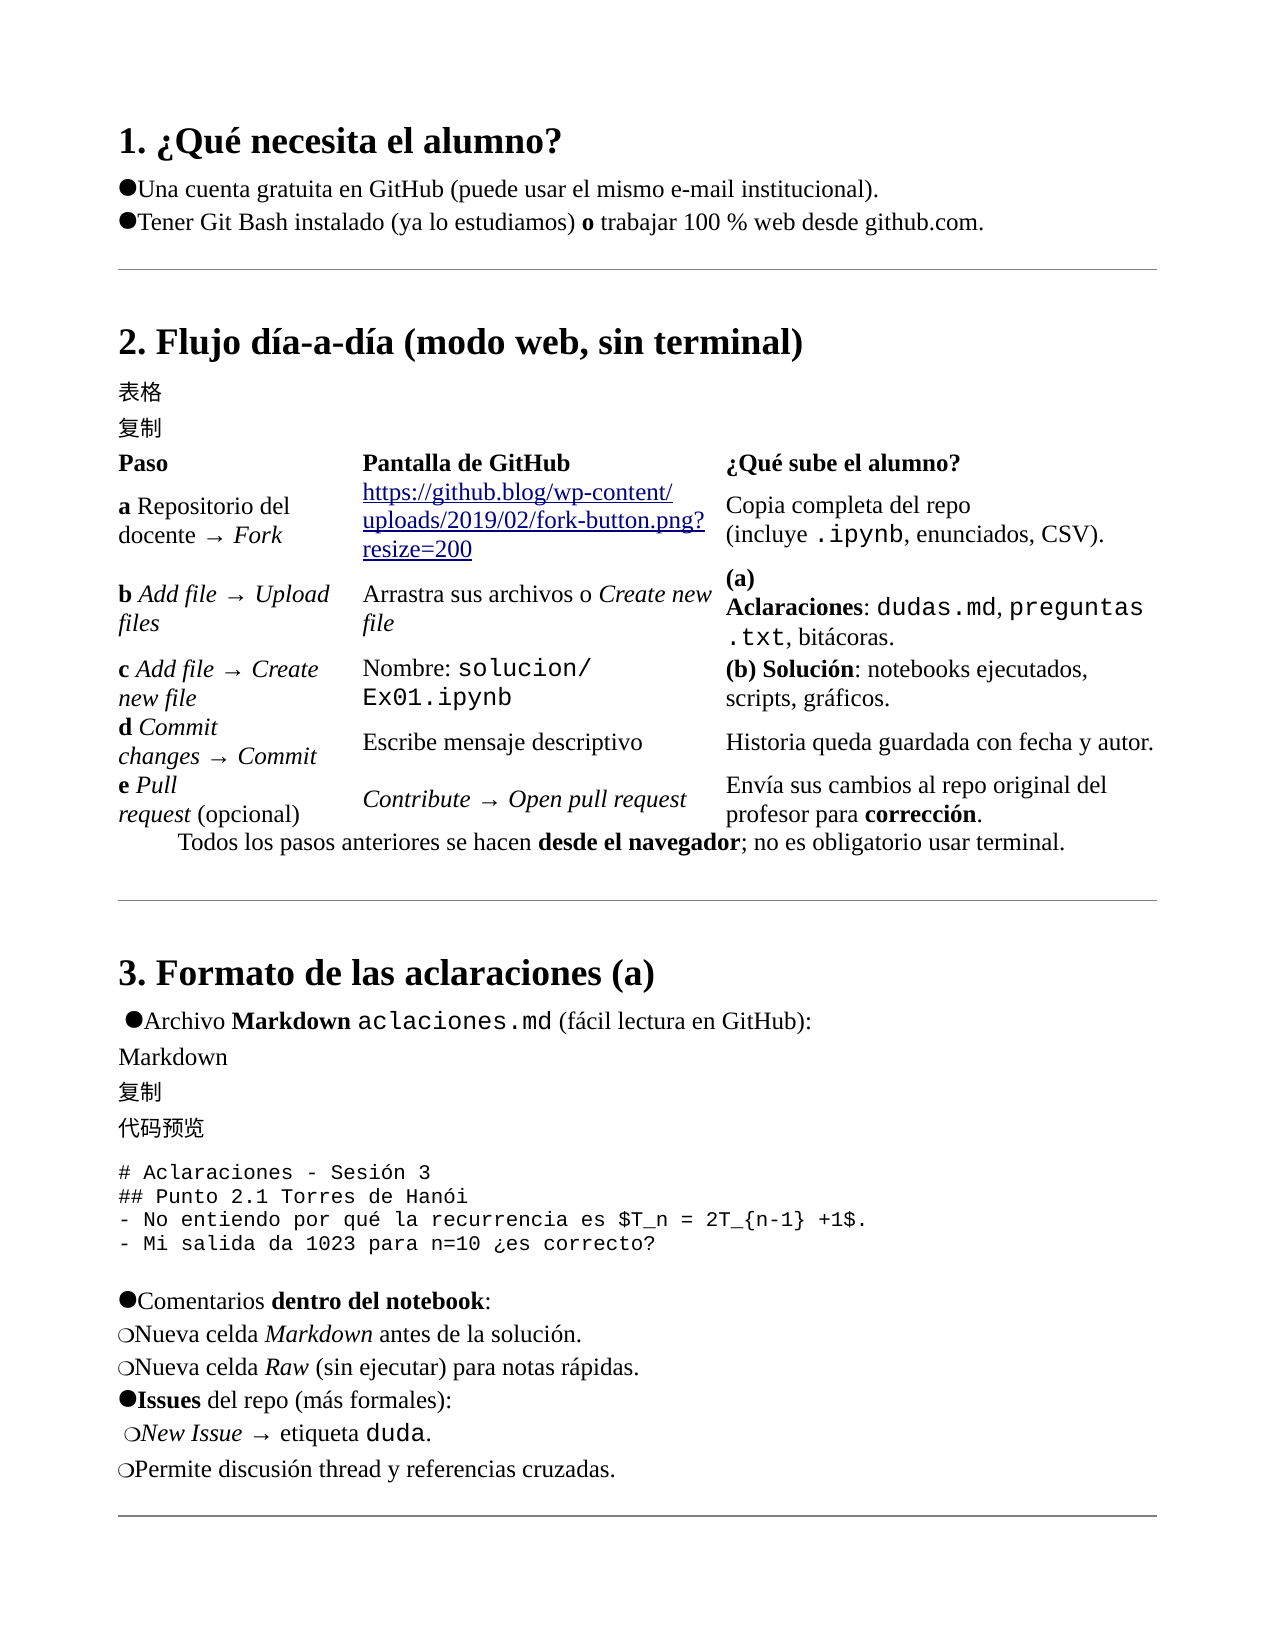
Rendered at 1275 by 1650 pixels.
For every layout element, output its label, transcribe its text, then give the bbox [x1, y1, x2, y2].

table_cell Nombre: solucion/Ex01.ipynb [362, 653, 726, 712]
list Comentarios dentro del notebook: [118, 1286, 1157, 1315]
list - No entiendo por qué la recurrencia es $T_n = 2T_{n-1} +1$. [118, 1209, 1157, 1233]
table_cell Arrastra sus archivos o Create new file [362, 563, 726, 653]
list Nueva celda Raw (sin ejecutar) para notas rápidas. [118, 1352, 1157, 1381]
table_header Pantalla de GitHub [362, 448, 726, 477]
list New Issue → etiqueta duda. [124, 1418, 1151, 1449]
text 复制 [118, 411, 1157, 443]
table_cell e Pull request (opcional) [118, 770, 362, 827]
subtitle 3. Formato de las aclaraciones (a) [118, 951, 1157, 994]
text 表格 [118, 375, 1141, 407]
list ## Punto 2.1 Torres de Hanói [118, 1186, 1157, 1209]
list # Aclaraciones - Sesión 3 [118, 1162, 1157, 1186]
list Markdown [118, 1042, 1157, 1071]
list Issues del repo (más formales): [118, 1385, 1157, 1414]
table_cell a Repositorio del docente → Fork [118, 477, 362, 563]
text Todos los pasos anteriores se hacen desde el navegador; no es obligatorio usar terminal. [177, 827, 1098, 856]
table_cell Copia completa del repo (incluye .ipynb, enunciados, CSV). [726, 477, 1157, 563]
table_header Paso [118, 448, 362, 477]
table_cell https://github.blog/wp-content/uploads/2019/02/fork-button.png?resize=200 [362, 477, 726, 563]
list 复制 [118, 1075, 1157, 1106]
table_cell c Add file → Create new file [118, 653, 362, 712]
list Archivo Markdown aclaciones.md (fácil lectura en GitHub): [124, 1006, 1151, 1037]
table_cell b Add file → Upload files [118, 563, 362, 653]
subtitle 1. ¿Qué necesita el alumno? [118, 118, 1157, 161]
table_header ¿Qué sube el alumno? [726, 448, 1157, 477]
subtitle 2. Flujo día-a-día (modo web, sin terminal) [118, 319, 1157, 363]
list Tener Git Bash instalado (ya lo estudiamos) o trabajar 100 % web desde github.com. [118, 207, 1157, 236]
table_cell d Commit changes → Commit [118, 713, 362, 770]
table_cell Contribute → Open pull request [362, 770, 726, 827]
table_cell (b) Solución: notebooks ejecutados, scripts, gráficos. [726, 653, 1157, 712]
table_cell Historia queda guardada con fecha y autor. [726, 713, 1157, 770]
list 代码预览 [118, 1111, 1157, 1143]
table_cell (a) Aclaraciones: dudas.md, preguntas.txt, bitácoras. [726, 563, 1157, 653]
list Nueva celda Markdown antes de la solución. [118, 1319, 1157, 1348]
list Permite discusión thread y referencias cruzadas. [118, 1454, 1157, 1482]
table_cell Envía sus cambios al repo original del profesor para corrección. [726, 770, 1157, 827]
list - Mi salida da 1023 para n=10 ¿es correcto? [118, 1233, 1157, 1257]
table_cell Escribe mensaje descriptivo [362, 713, 726, 770]
list Una cuenta gratuita en GitHub (puede usar el mismo e-mail institucional). [118, 174, 1157, 202]
